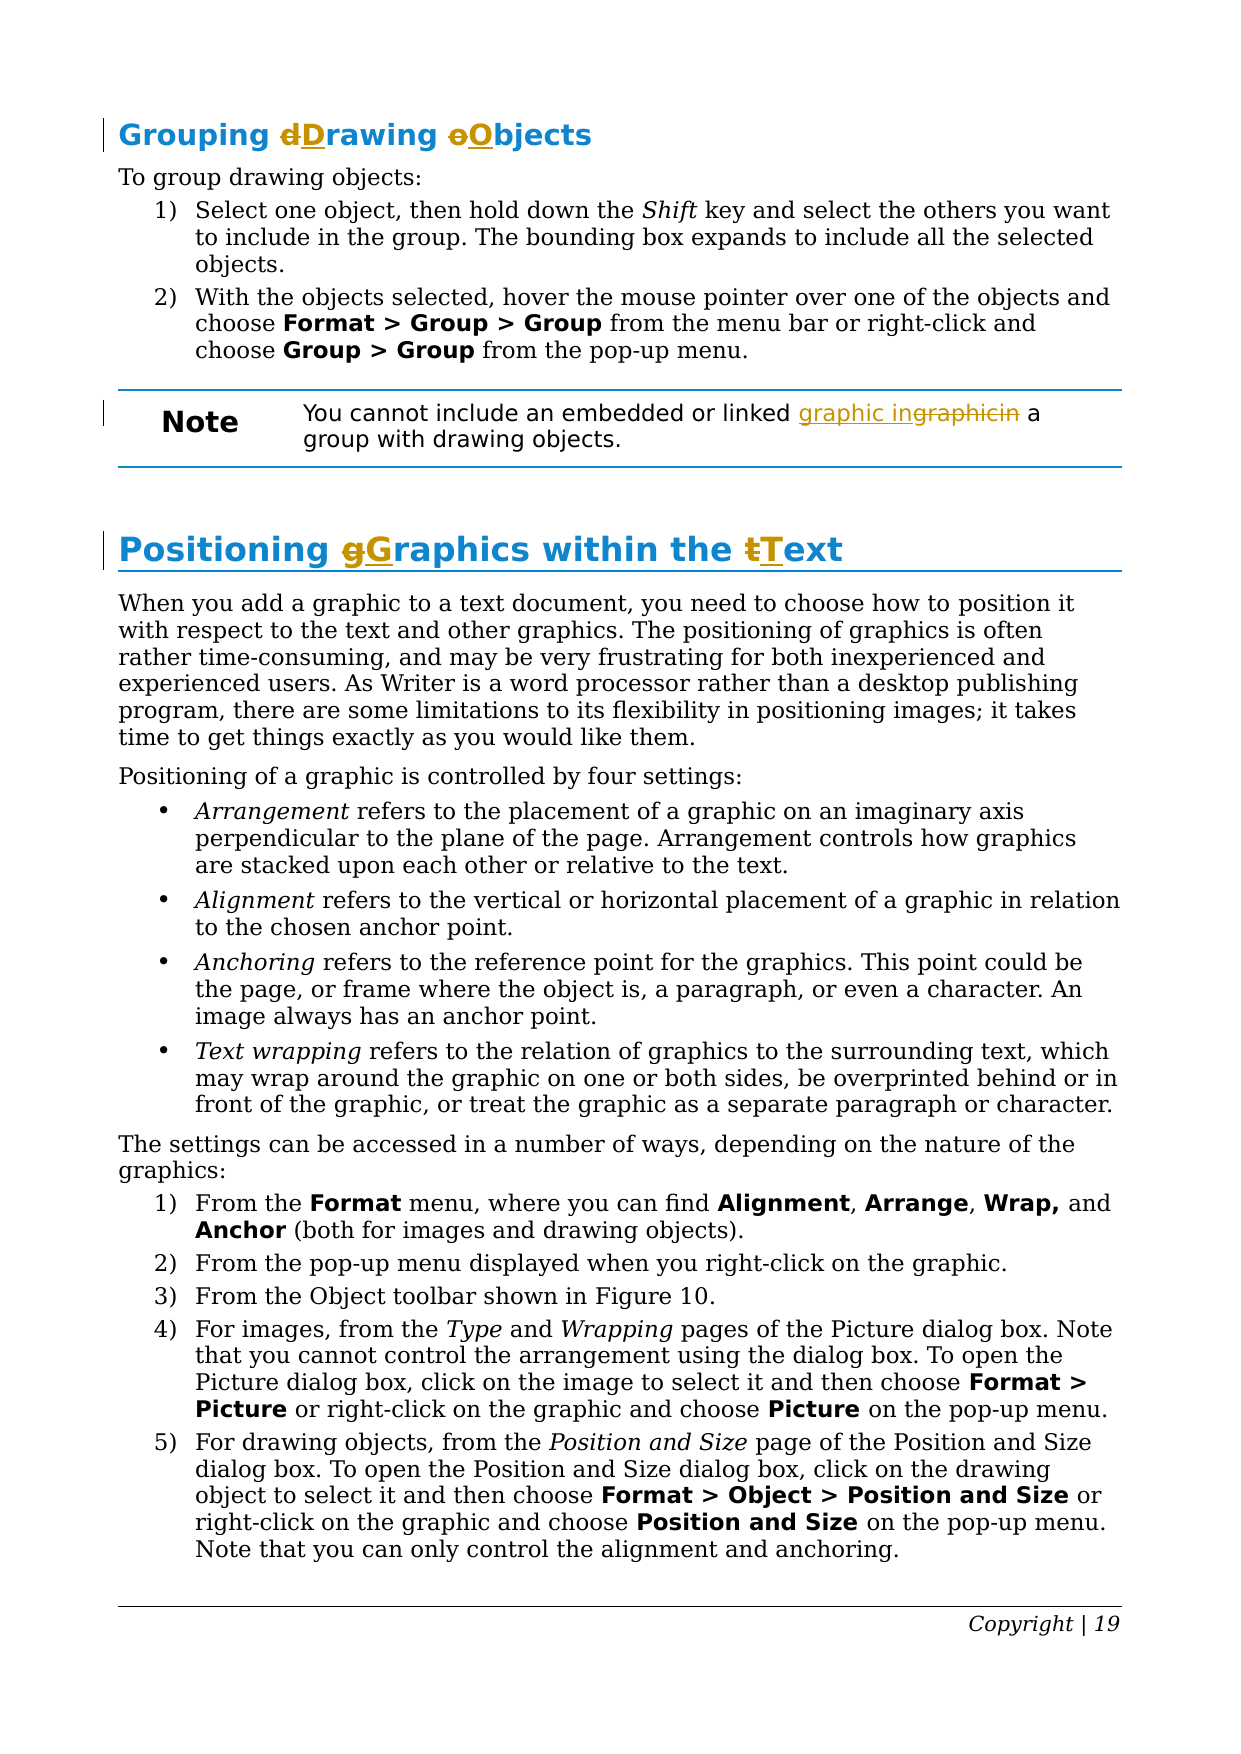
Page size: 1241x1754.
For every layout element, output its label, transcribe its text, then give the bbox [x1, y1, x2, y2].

subtitle Positioning Graphics within the Text [118, 531, 1122, 570]
subtitle Grouping Drawing Objects [118, 118, 1122, 152]
list Text wrapping refers to the relation of graphics to the surrounding text, which may wrap around the graphic on one or both sides, be overprinted behind or in front of the graphic, or treat the graphic as a separate paragraph or character. [156, 1036, 1122, 1118]
list The settings can be accessed in a number of ways, depending on the nature of the graphics: [118, 1131, 1122, 1184]
list Arrangement refers to the placement of a graphic on an imaginary axis perpendicular to the plane of the page. Arrangement controls how graphics are stacked upon each other or relative to the text. [156, 796, 1122, 879]
list Anchoring refers to the reference point for the graphics. This point could be the page, or frame where the object is, a paragraph, or even a character. An image always has an anchor point. [156, 947, 1122, 1029]
list From the Object toolbar shown in Figure 10. [177, 1283, 1122, 1310]
table_header Note [118, 391, 281, 466]
list Select one object, then hold down the Shift key and select the others you want to include in the group. The bounding box expands to include all the selected objects. [177, 198, 1122, 278]
table_header You cannot include an embedded or linked graphic in a group with drawing objects. [281, 391, 1122, 466]
list To group drawing objects: [118, 164, 1122, 191]
list For drawing objects, from the Position and Size page of the Position and Size dialog box. To open the Position and Size dialog box, click on the drawing object to select it and then choose Format > Object > Position and Size or right-click on the graphic and choose Position and Size on the pop-up menu. Note that you can only control the alignment and anchoring. [177, 1429, 1122, 1563]
list Alignment refers to the vertical or horizontal placement of a graphic in relation to the chosen anchor point. [156, 885, 1122, 941]
list For images, from the Type and Wrapping pages of the Picture dialog box. Note that you cannot control the arrangement using the dialog box. To open the Picture dialog box, click on the image to select it and then choose Format > Picture or right-click on the graphic and choose Picture on the pop-up menu. [177, 1316, 1122, 1423]
list With the objects selected, hover the mouse pointer over one of the objects and choose Format > Group > Group from the menu bar or right-click and choose Group > Group from the pop-up menu. [177, 284, 1122, 364]
list From the Format menu, where you can find Alignment, Arrange, Wrap, and Anchor (both for images and drawing objects). [177, 1191, 1122, 1244]
list Positioning of a graphic is controlled by four settings: [118, 763, 1122, 790]
list From the pop-up menu displayed when you right-click on the graphic. [177, 1250, 1122, 1277]
text When you add a graphic to a text document, you need to choose how to position it with respect to the text and other graphics. The positioning of graphics is often rather time-consuming, and may be very frustrating for both inexperienced and experienced users. As Writer is a word processor rather than a desktop publishing program, there are some limitations to its flexibility in positioning images; it takes time to get things exactly as you would like them. [118, 591, 1122, 751]
